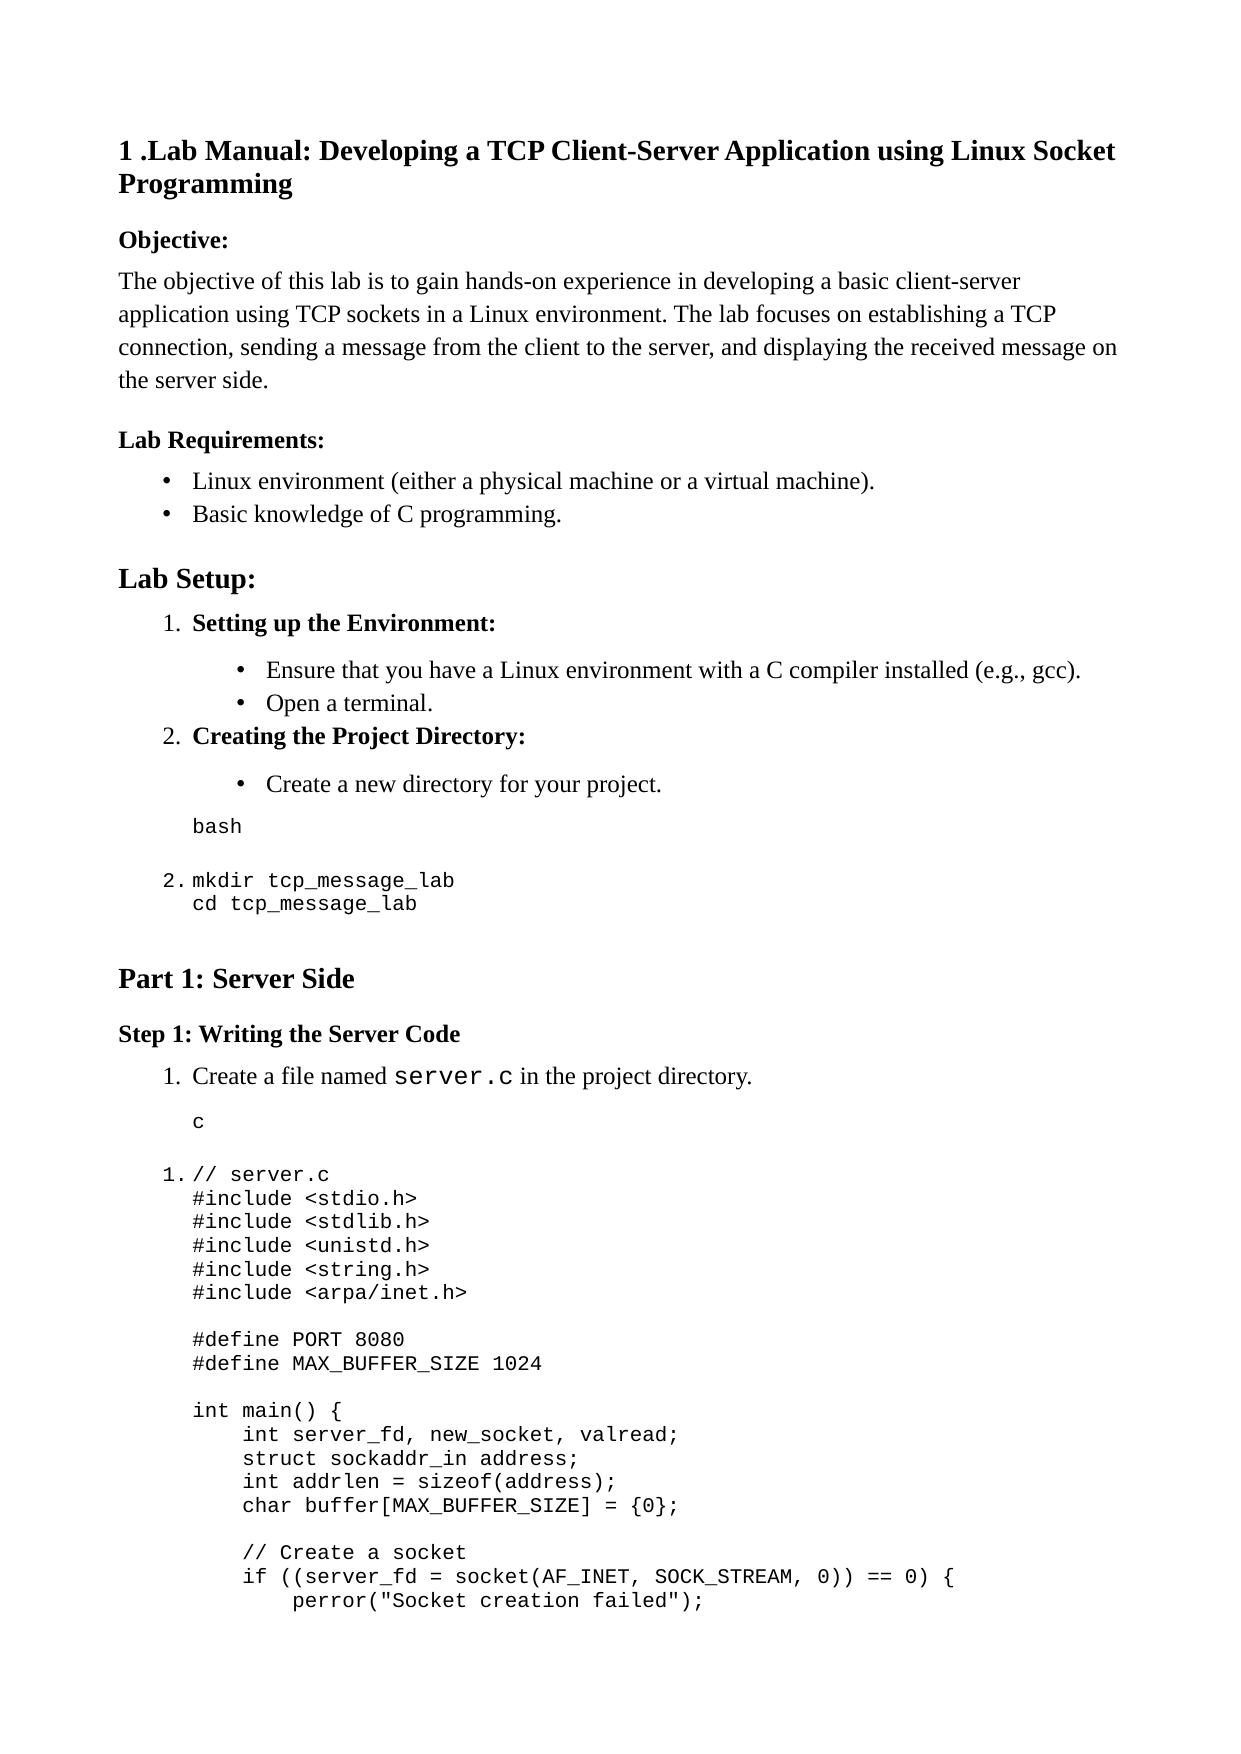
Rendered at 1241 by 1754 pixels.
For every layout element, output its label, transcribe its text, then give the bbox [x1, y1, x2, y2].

list #include <string.h> [162, 1258, 1122, 1282]
text The objective of this lab is to gain hands-on experience in developing a basic client-server application using TCP sockets in a Linux environment. The lab focuses on establishing a TCP connection, sending a message from the client to the server, and displaying the received message on the server side. [118, 266, 1122, 394]
list #include <stdlib.h> [162, 1211, 1122, 1235]
subtitle Step 1: Writing the Server Code [118, 1019, 1122, 1048]
list // server.c [162, 1164, 1122, 1188]
list int main() { [162, 1400, 1122, 1424]
list // Create a socket [162, 1542, 1122, 1566]
list char buffer[MAX_BUFFER_SIZE] = {0}; [162, 1495, 1122, 1519]
list Open a terminal. [236, 688, 1122, 717]
list cd tcp_message_lab [162, 893, 1122, 917]
list #define MAX_BUFFER_SIZE 1024 [162, 1353, 1122, 1377]
subtitle Lab Requirements: [118, 425, 1122, 454]
list Linux environment (either a physical machine or a virtual machine). [162, 466, 1122, 495]
subtitle Lab Setup: [118, 562, 1122, 595]
list int addrlen = sizeof(address); [162, 1471, 1122, 1495]
list Create a file named server.c in the project directory. [162, 1061, 1122, 1092]
list Setting up the Environment: [162, 608, 1122, 636]
list #include <stdio.h> [162, 1188, 1122, 1211]
subtitle Part 1: Server Side [118, 961, 1122, 994]
list #include <unistd.h> [162, 1235, 1122, 1258]
list Create a new directory for your project. [236, 769, 1122, 798]
list Basic knowledge of C programming. [162, 499, 1122, 528]
list c [162, 1111, 1122, 1134]
list #define PORT 8080 [162, 1329, 1122, 1353]
list perror("Socket creation failed"); [162, 1589, 1122, 1613]
list #include <arpa/inet.h> [162, 1282, 1122, 1306]
list int server_fd, new_socket, valread; [162, 1424, 1122, 1448]
list mkdir tcp_message_lab [162, 870, 1122, 893]
list Ensure that you have a Linux environment with a C compiler installed (e.g., gcc). [236, 655, 1122, 684]
list if ((server_fd = socket(AF_INET, SOCK_STREAM, 0)) == 0) { [162, 1566, 1122, 1589]
list Creating the Project Directory: [162, 721, 1122, 750]
list bash [162, 817, 1122, 840]
list struct sockaddr_in address; [162, 1448, 1122, 1471]
subtitle Objective: [118, 225, 1122, 253]
subtitle 1 .Lab Manual: Developing a TCP Client-Server Application using Linux Socket Programming [118, 133, 1122, 200]
